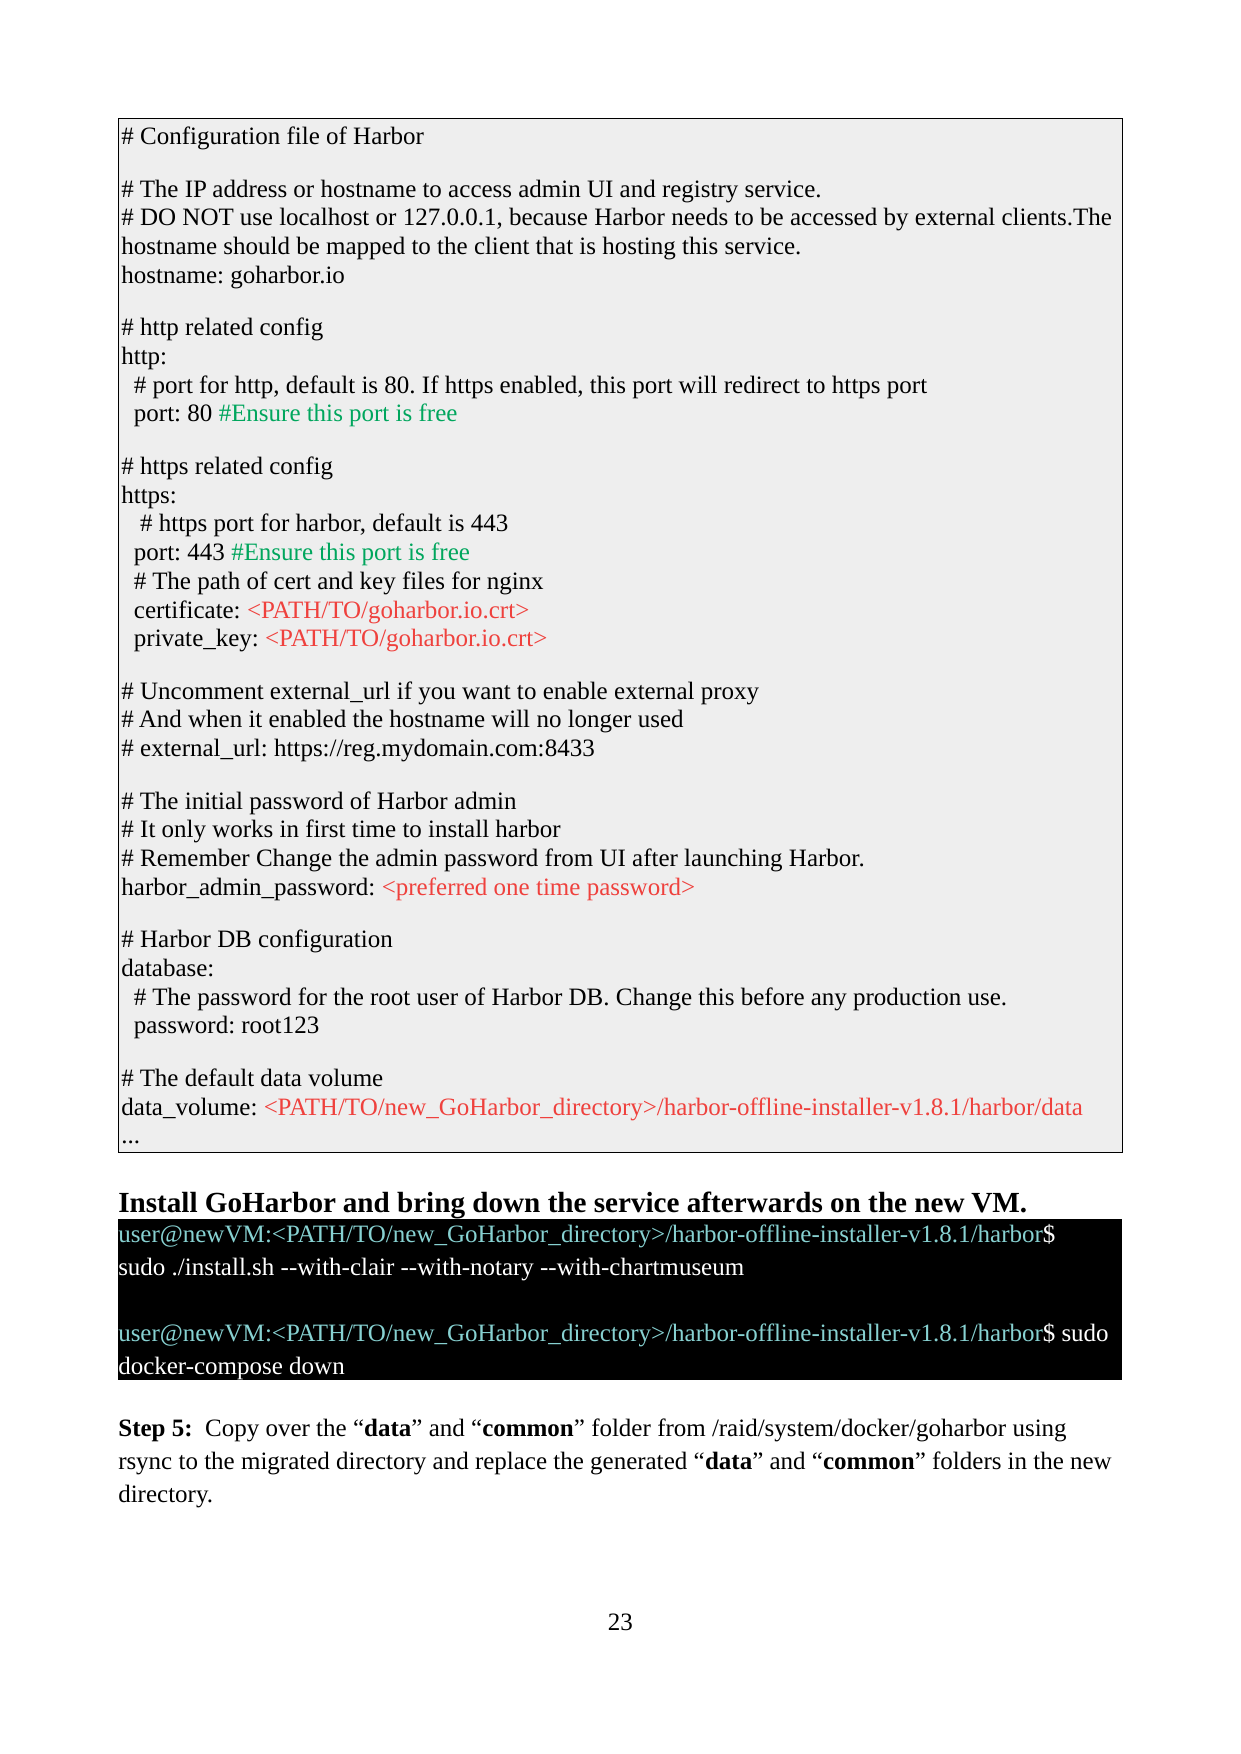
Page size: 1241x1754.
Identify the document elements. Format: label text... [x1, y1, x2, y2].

text # The initial password of Harbor admin [119, 783, 1122, 811]
text data_volume: <PATH/TO/new_GoHarbor_directory>/harbor-offline-installer-v1.8.1/harbor/data [119, 1089, 1122, 1117]
text http: [119, 338, 1122, 367]
text # The password for the root user of Harbor DB. Change this before any production use. [119, 979, 1122, 1007]
text # Remember Change the admin password from UI after launching Harbor. [119, 840, 1122, 869]
text # https related config [119, 448, 1122, 477]
text certificate: <PATH/TO/goharbor.io.crt> [119, 592, 1122, 620]
text # port for http, default is 80. If https enabled, this port will redirect to https port [119, 367, 1122, 395]
text # Uncomment external_url if you want to enable external proxy [119, 673, 1122, 701]
text # Configuration file of Harbor [119, 119, 1122, 147]
text # http related config [119, 309, 1122, 338]
text private_key: <PATH/TO/goharbor.io.crt> [119, 620, 1122, 649]
text # And when it enabled the hostname will no longer used [119, 701, 1122, 730]
text ... [119, 1117, 1122, 1152]
text # DO NOT use localhost or 127.0.0.1, because Harbor needs to be accessed by external clients.The hostname should be mapped to the client that is hosting this service. [119, 199, 1122, 257]
text https: [119, 477, 1122, 505]
text # The default data volume [119, 1060, 1122, 1089]
text # The IP address or hostname to access admin UI and registry service. [119, 171, 1122, 199]
text user@newVM:<PATH/TO/new_GoHarbor_directory>/harbor-offline-installer-v1.8.1/harbor$ sudo ./install.sh --with-clair --with-notary --with-chartmuseum [118, 1219, 1122, 1281]
text harbor_admin_password: <preferred one time password> [119, 869, 1122, 898]
text hostname: goharbor.io [119, 257, 1122, 286]
text database: [119, 950, 1122, 979]
text # https port for harbor, default is 443 [119, 505, 1122, 534]
text port: 80 #Ensure this port is free [119, 395, 1122, 424]
text # It only works in first time to install harbor [119, 811, 1122, 840]
text user@newVM:<PATH/TO/new_GoHarbor_directory>/harbor-offline-installer-v1.8.1/harbor$ sudo docker-compose down [118, 1318, 1122, 1380]
text Step 5: Copy over the “data” and “common” folder from /raid/system/docker/goharbor using rsync to the migrated directory and replace the generated “data” and “common” folders in the new directory. [118, 1413, 1122, 1508]
text password: root123 [119, 1007, 1122, 1036]
text port: 443 #Ensure this port is free [119, 534, 1122, 563]
text # external_url: https://reg.mydomain.com:8433 [119, 730, 1122, 759]
text # The path of cert and key files for nginx [119, 563, 1122, 592]
text # Harbor DB configuration [119, 921, 1122, 950]
text Install GoHarbor and bring down the service afterwards on the new VM. [118, 1185, 1122, 1219]
